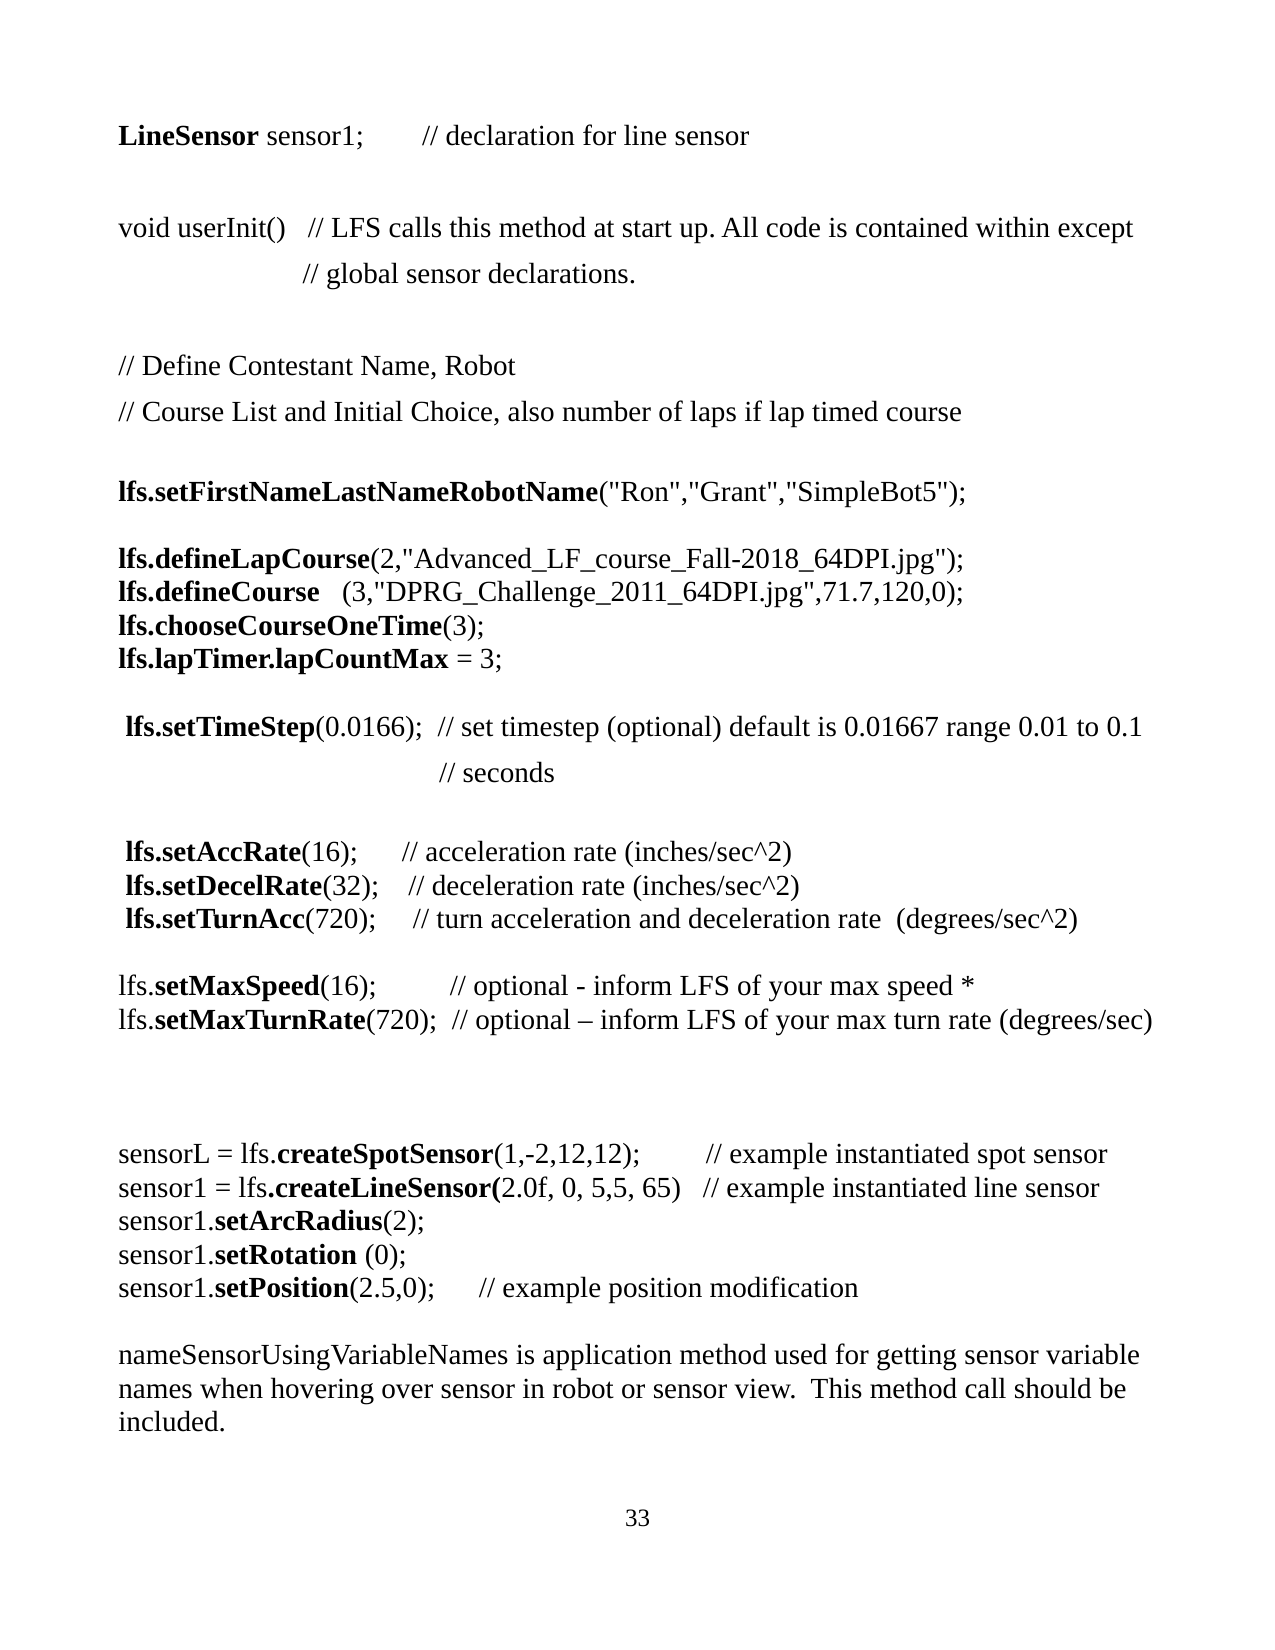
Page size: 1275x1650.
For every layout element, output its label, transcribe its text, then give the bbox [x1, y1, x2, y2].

text void userInit() // LFS calls this method at start up. All code is contained within except [118, 210, 1157, 244]
text lfs.chooseCourseOneTime(3); [118, 608, 1157, 642]
text LineSensor sensor1; // declaration for line sensor [118, 118, 1157, 152]
text sensor1.setRotation (0); [118, 1237, 1157, 1270]
text // seconds [118, 755, 1157, 788]
text lfs.defineCourse (3,"DPRG_Challenge_2011_64DPI.jpg",71.7,120,0); [118, 574, 1157, 608]
text lfs.setDecelRate(32); // deceleration rate (inches/sec^2) [118, 868, 1157, 901]
text nameSensorUsingVariableNames is application method used for getting sensor variable names when hovering over sensor in robot or sensor view. This method call should be included. [118, 1337, 1157, 1438]
text sensor1 = lfs.createLineSensor(2.0f, 0, 5,5, 65) // example instantiated line sensor sensor1.setArcRadius(2); [118, 1170, 1157, 1237]
text lfs.setMaxSpeed(16); // optional - inform LFS of your max speed * [118, 968, 1157, 1002]
text // global sensor declarations. [118, 256, 1157, 290]
text // Define Contestant Name, Robot [118, 348, 1157, 382]
text lfs.setMaxTurnRate(720); // optional – inform LFS of your max turn rate (degrees/sec) [118, 1002, 1157, 1036]
text // Course List and Initial Choice, also number of laps if lap timed course [118, 394, 1157, 428]
text lfs.setFirstNameLastNameRobotName("Ron","Grant","SimpleBot5"); [118, 474, 1157, 507]
text lfs.defineLapCourse(2,"Advanced_LF_course_Fall-2018_64DPI.jpg"); [118, 541, 1157, 574]
text lfs.setTurnAcc(720); // turn acceleration and deceleration rate (degrees/sec^2) [118, 901, 1157, 935]
text lfs.setAccRate(16); // acceleration rate (inches/sec^2) [118, 834, 1157, 868]
text lfs.setTimeStep(0.0166); // set timestep (optional) default is 0.01667 range 0.01 to 0.1 [118, 709, 1157, 742]
text sensor1.setPosition(2.5,0); // example position modification [118, 1270, 1157, 1304]
text sensorL = lfs.createSpotSensor(1,-2,12,12); // example instantiated spot sensor [118, 1136, 1157, 1170]
text lfs.lapTimer.lapCountMax = 3; [118, 642, 1157, 675]
